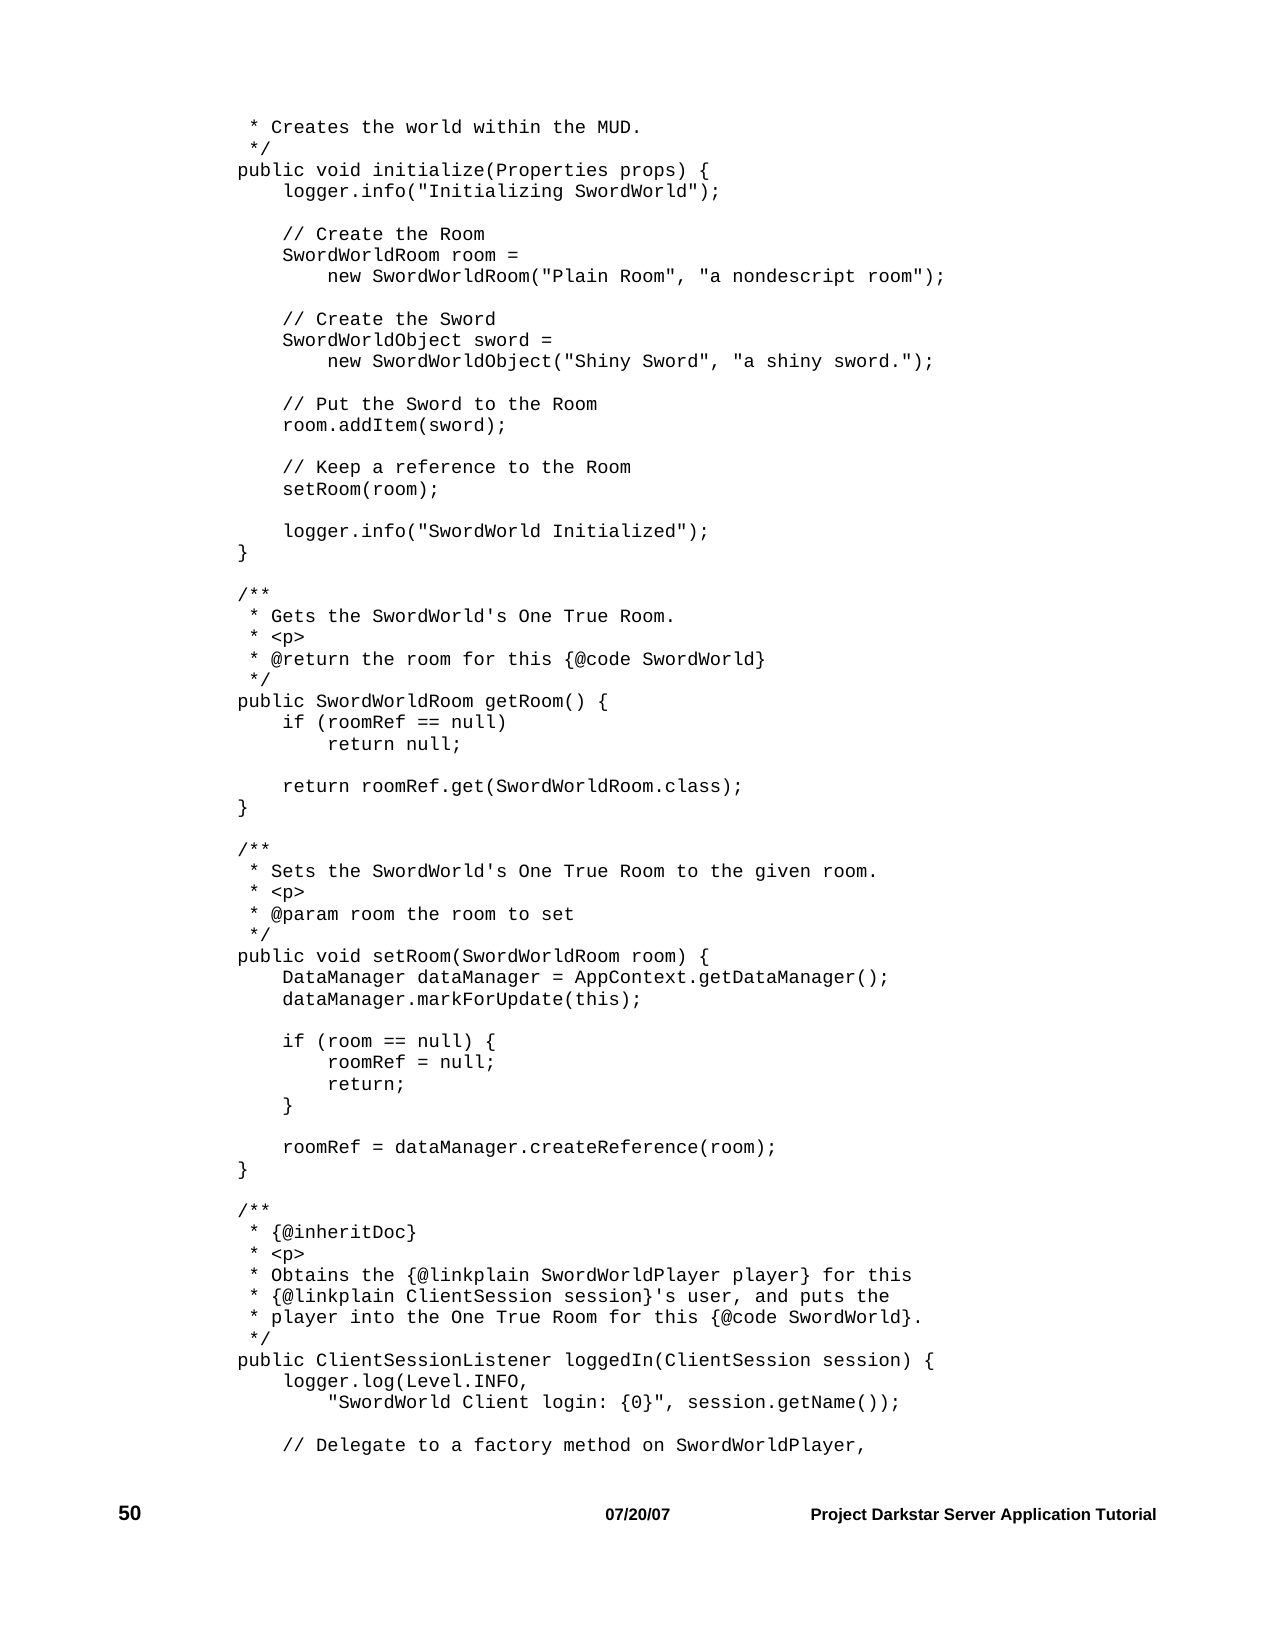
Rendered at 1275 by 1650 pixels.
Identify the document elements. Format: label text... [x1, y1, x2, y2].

text * Creates the world within the MUD. */ public void initialize(Properties props) { logger.info("Initializing SwordWorld"); // Create the Room SwordWorldRoom room = new SwordWorldRoom("Plain Room", "a nondescript room"); // Create the Sword SwordWorldObject sword = new SwordWorldObject("Shiny Sword", "a shiny sword."); // Put the Sword to the Room room.addItem(sword); // Keep a reference to the Room setRoom(room); logger.info("SwordWorld Initialized"); } /** * Gets the SwordWorld's One True Room. * <p> * @return the room for this {@code SwordWorld} */ public SwordWorldRoom getRoom() { if (roomRef == null) return null; return roomRef.get(SwordWorldRoom.class); } /** * Sets the SwordWorld's One True Room to the given room. * <p> * @param room the room to set */ public void setRoom(SwordWorldRoom room) { DataManager dataManager = AppContext.getDataManager(); dataManager.markForUpdate(this); if (room == null) { roomRef = null; return; } roomRef = dataManager.createReference(room); } /** * {@inheritDoc} * <p> * Obtains the {@linkplain SwordWorldPlayer player} for this * {@linkplain ClientSession session}'s user, and puts the * player into the One True Room for this {@code SwordWorld}. */ public ClientSessionListener loggedIn(ClientSession session) { logger.log(Level.INFO, "SwordWorld Client login: {0}", session.getName()); // Delegate to a factory method on SwordWorldPlayer, [192, 118, 1098, 1457]
